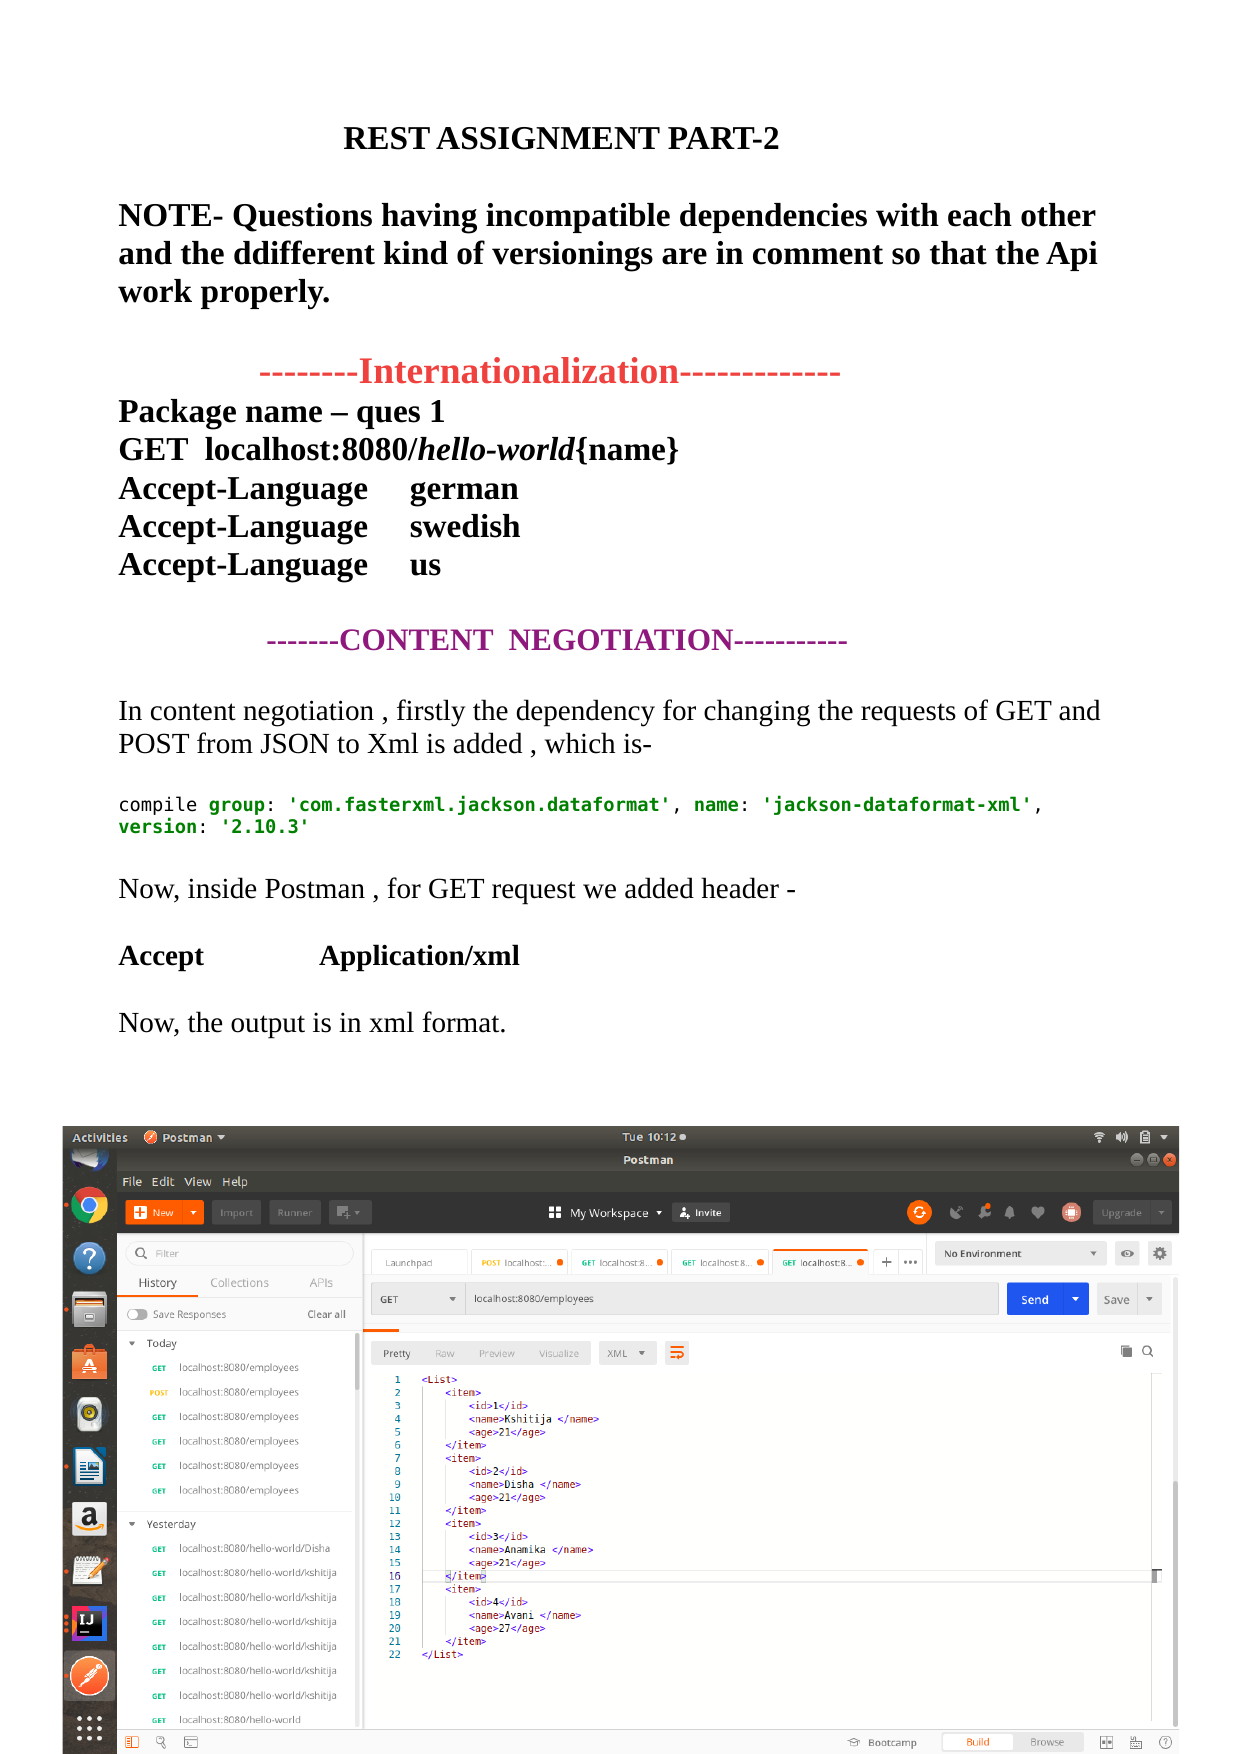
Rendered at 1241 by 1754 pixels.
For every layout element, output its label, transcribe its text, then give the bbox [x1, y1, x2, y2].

text compile group: 'com.fasterxml.jackson.dataformat', name: 'jackson-dataformat-xml', version: '2.10.3' [118, 794, 1122, 837]
text Package name – ques 1 [118, 391, 1122, 429]
text --------Internationalization------------- [118, 348, 1122, 391]
text Accept-Language swedish [118, 506, 1122, 544]
text Accept Application/xml [118, 938, 1122, 972]
text -------CONTENT NEGOTIATION----------- [118, 621, 1122, 657]
text Accept-Language us [118, 544, 1122, 583]
text GET localhost:8080/hello-world{name} [118, 429, 1122, 468]
text In content negotiation , firstly the dependency for changing the requests of GET and POST from JSON to Xml is added , which is- [118, 693, 1122, 760]
text Now, inside Postman , for GET request we added header - [118, 871, 1122, 904]
picture [62, 1126, 1180, 1754]
text Now, the output is in xml format. [118, 1005, 1122, 1039]
text Accept-Language german [118, 468, 1122, 506]
text REST ASSIGNMENT PART-2 [118, 118, 1122, 156]
text NOTE- Questions having incompatible dependencies with each other and the ddifferent kind of versionings are in comment so that the Api work properly. [118, 195, 1122, 310]
